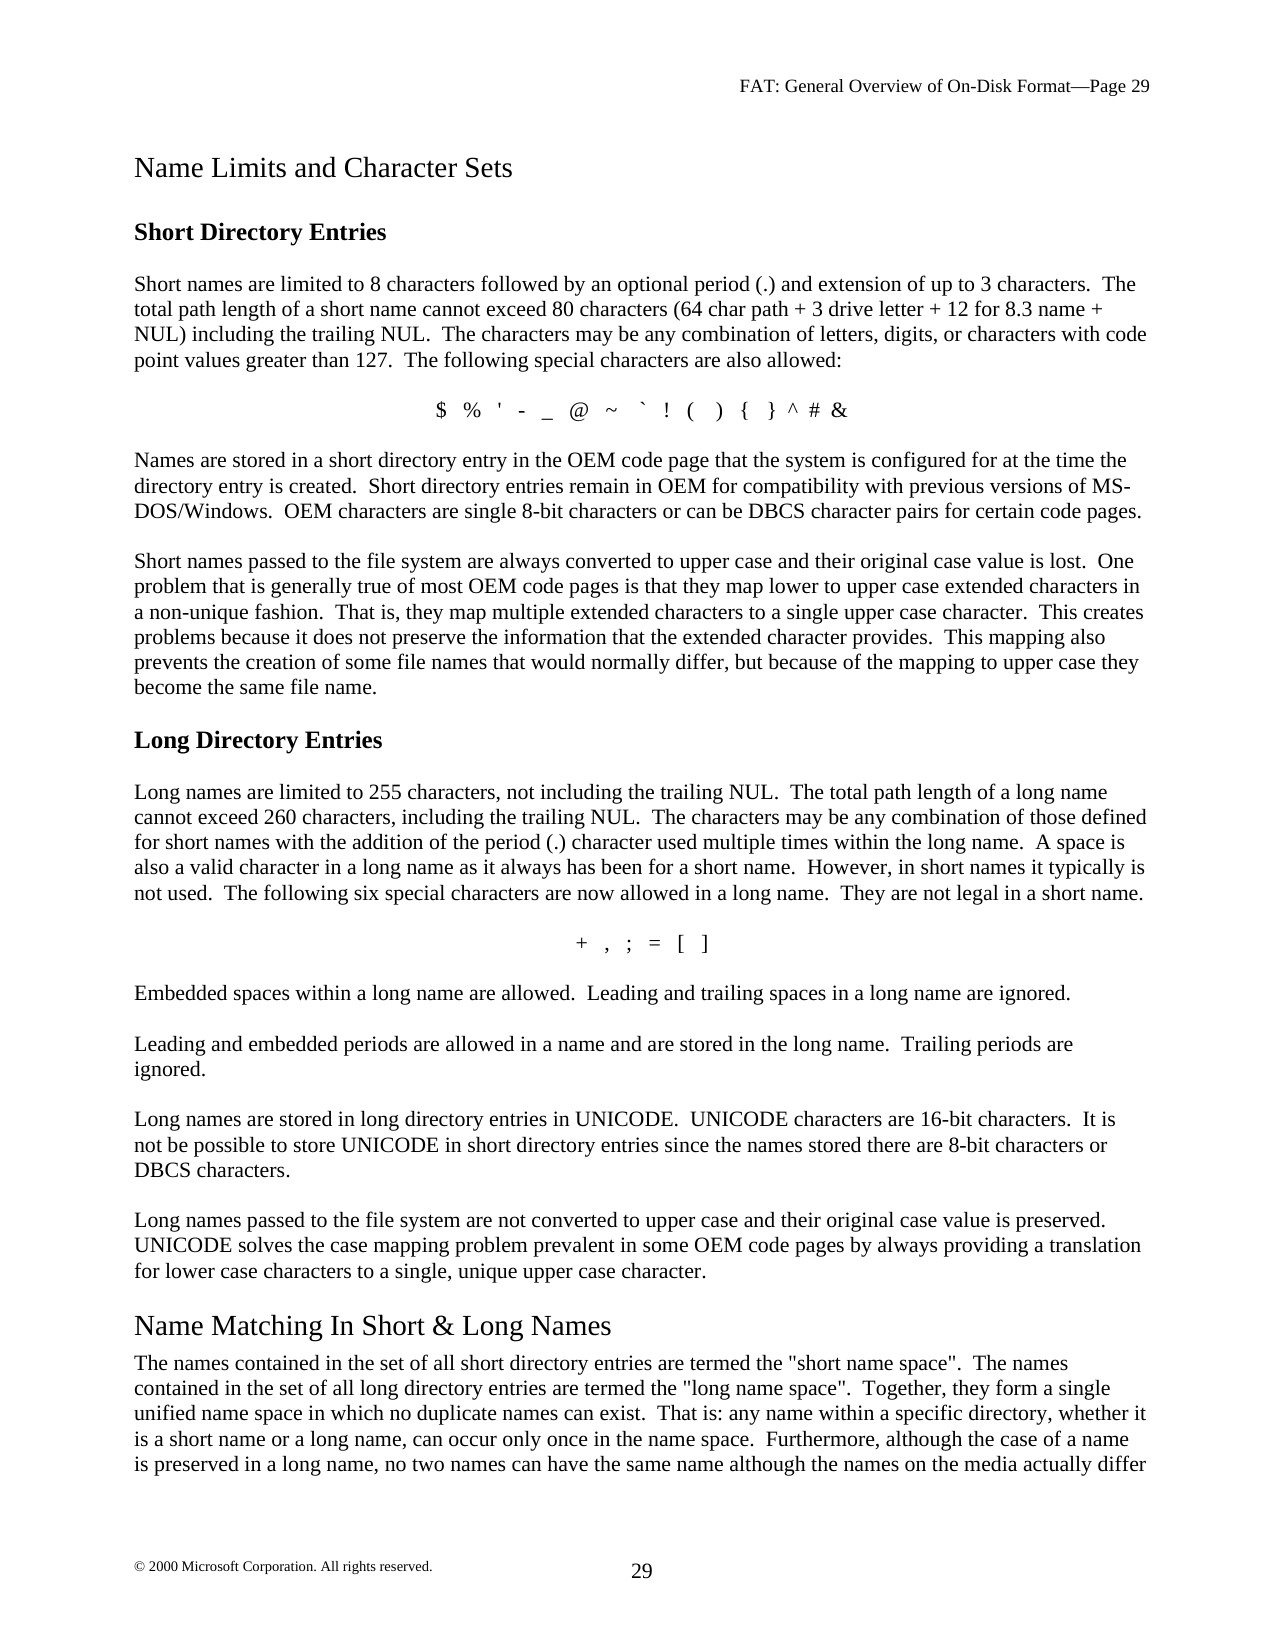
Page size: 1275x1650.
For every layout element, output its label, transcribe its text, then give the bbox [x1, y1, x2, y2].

text $ % ' - _ @ ~ ` ! ( ) { } ^ # & [134, 397, 1149, 422]
subtitle Long Directory Entries [134, 725, 1149, 753]
subtitle Short Directory Entries [134, 217, 1149, 246]
text The names contained in the set of all short directory entries are termed the "short name space". The names contained in the set of all long directory entries are termed the "long name space". Together, they form a single unified name space in which no duplicate names can exist. That is: any name within a specific directory, whether it is a short name or a long name, can occur only once in the name space. Furthermore, although the case of a name is preserved in a long name, no two names can have the same name although the names on the media actually differ [134, 1350, 1149, 1476]
text Leading and embedded periods are allowed in a name and are stored in the long name. Trailing periods are ignored. [134, 1031, 1149, 1081]
text Long names passed to the file system are not converted to upper case and their original case value is preserved. UNICODE solves the case mapping problem prevalent in some OEM code pages by always providing a translation for lower case characters to a single, unique upper case character. [134, 1207, 1149, 1283]
text Short names are limited to 8 characters followed by an optional period (.) and extension of up to 3 characters. The total path length of a short name cannot exceed 80 characters (64 char path + 3 drive letter + 12 for 8.3 name + NUL) including the trailing NUL. The characters may be any combination of letters, digits, or characters with code point values greater than 127. The following special characters are also allowed: [134, 271, 1149, 372]
subtitle Name Matching In Short & Long Names [134, 1308, 1149, 1342]
text Long names are stored in long directory entries in UNICODE. UNICODE characters are 16-bit characters. It is not be possible to store UNICODE in short directory entries since the names stored there are 8-bit characters or DBCS characters. [134, 1106, 1149, 1182]
subtitle Name Limits and Character Sets [134, 150, 1149, 183]
text Names are stored in a short directory entry in the OEM code page that the system is configured for at the time the directory entry is created. Short directory entries remain in OEM for compatibility with previous versions of MS-DOS/Windows. OEM characters are single 8-bit characters or can be DBCS character pairs for certain code pages. [134, 447, 1149, 523]
text Short names passed to the file system are always converted to upper case and their original case value is lost. One problem that is generally true of most OEM code pages is that they map lower to upper case extended characters in a non-unique fashion. That is, they map multiple extended characters to a single upper case character. This creates problems because it does not preserve the information that the extended character provides. This mapping also prevents the creation of some file names that would normally differ, but because of the mapping to upper case they become the same file name. [134, 548, 1149, 699]
text Long names are limited to 255 characters, not including the trailing NUL. The total path length of a long name cannot exceed 260 characters, including the trailing NUL. The characters may be any combination of those defined for short names with the addition of the period (.) character used multiple times within the long name. A space is also a valid character in a long name as it always has been for a short name. However, in short names it typically is not used. The following six special characters are now allowed in a long name. They are not legal in a short name. [134, 779, 1149, 905]
text + , ; = [ ] [134, 930, 1149, 955]
text Embedded spaces within a long name are allowed. Leading and trailing spaces in a long name are ignored. [134, 980, 1149, 1006]
